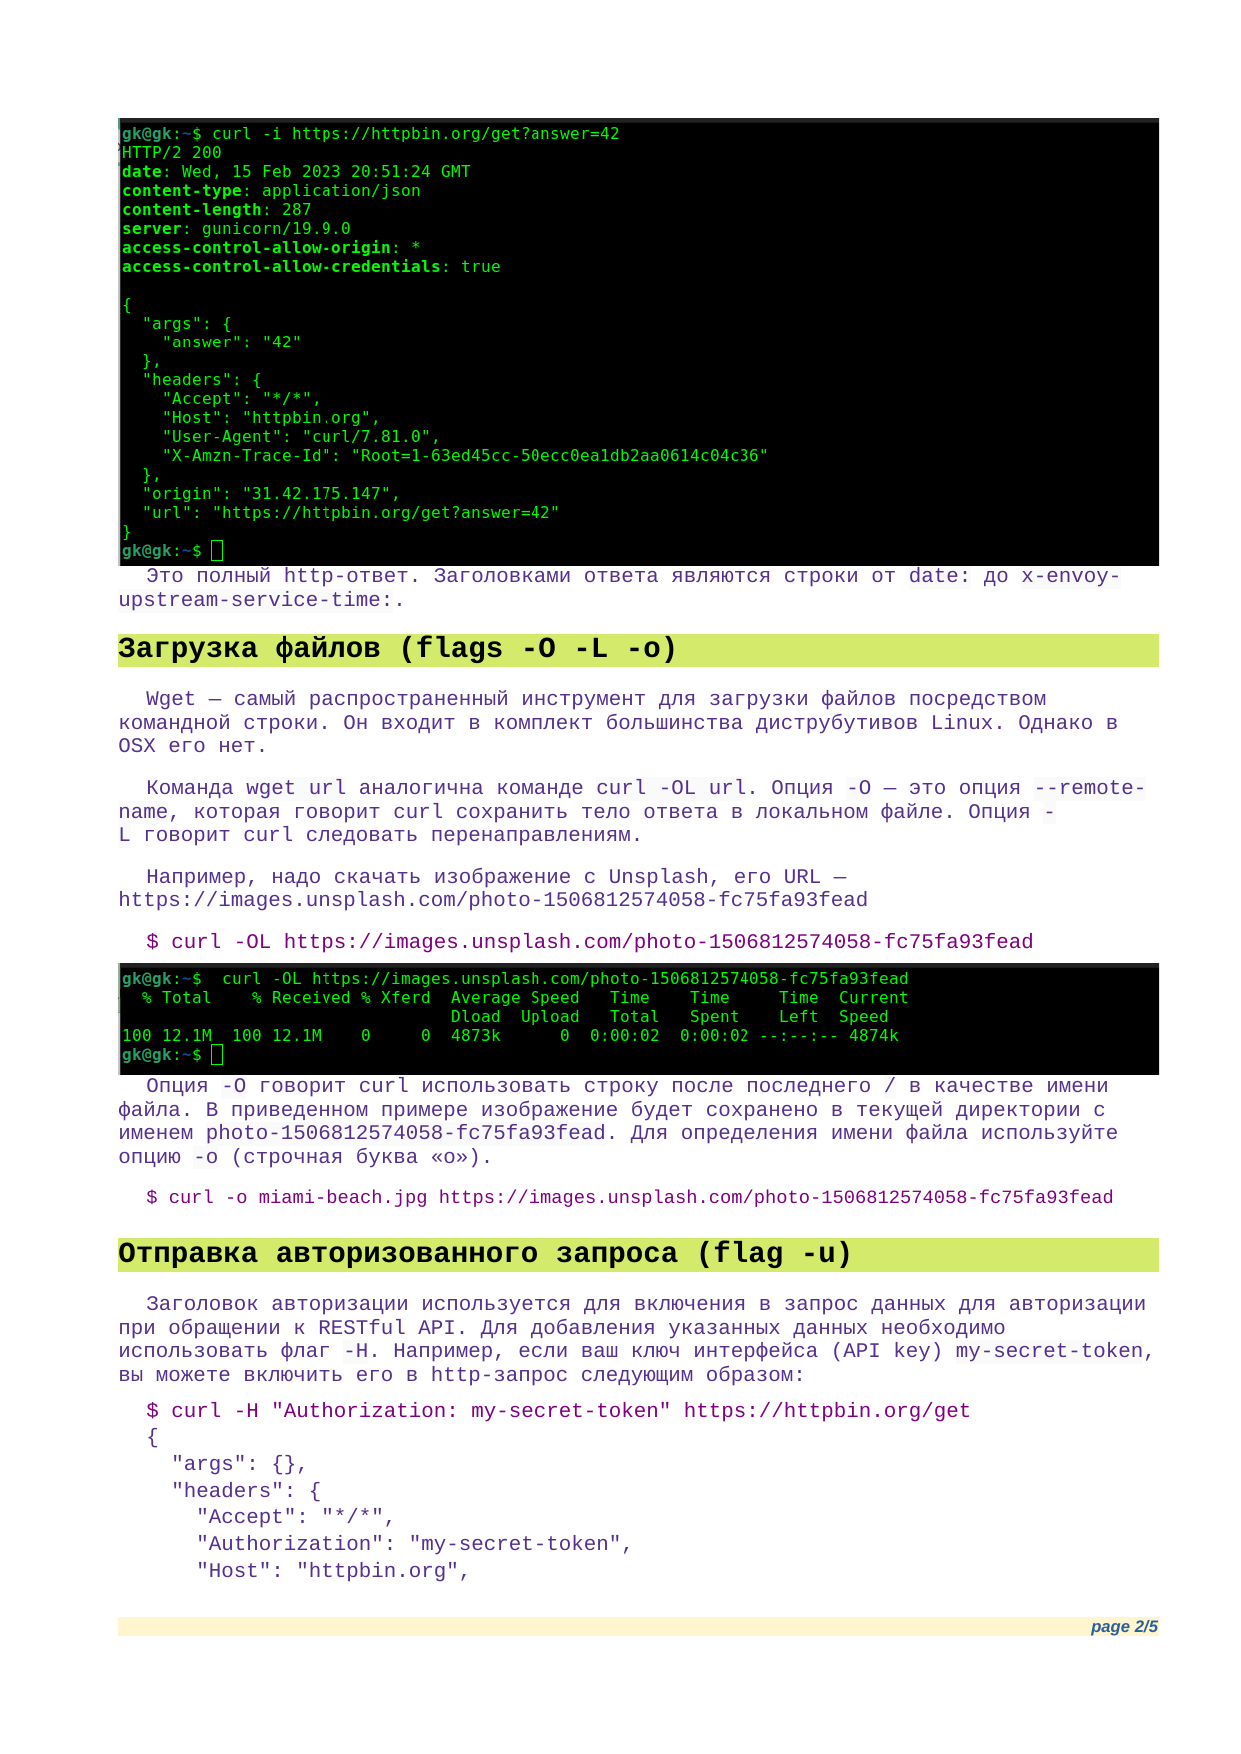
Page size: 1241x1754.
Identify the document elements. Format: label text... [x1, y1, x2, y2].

subtitle Загрузка файлов (flags -O -L -o) [118, 634, 1159, 667]
text "Authorization": "my-secret-token", [118, 1533, 1159, 1557]
text Опция -O говорит curl использовать строку после последнего / в качестве имени файла. В приведенном примере изображение будет сохранено в текущей директории с именем photo-1506812574058-fc75fa93fead. Для определения имени файла используйте опцию -о (строчная буква «о»). [118, 1075, 1159, 1169]
picture [118, 963, 1160, 1075]
text Например, надо скачать изображение с Unsplash, его URL — https://images.unsplash.com/photo-1506812574058-fc75fa93fead [118, 866, 1159, 913]
picture [118, 118, 1160, 566]
text $ curl -H "Authorization: my-secret-token" https://httpbin.org/get [118, 1399, 1159, 1423]
text Команда wget url аналогична команде curl -OL url. Опция -О — это опция --remote-name, которая говорит curl сохранить тело ответа в локальном файле. Опция -L говорит curl следовать перенаправлениям. [118, 777, 1159, 848]
text "headers": { [118, 1479, 1159, 1503]
text $ curl -OL https://images.unsplash.com/photo-1506812574058-fc75fa93fead [118, 931, 1159, 955]
text Это полный http-ответ. Заголовками ответа являются строки от date: до x-envoy-upstream-service-time:. [118, 566, 1159, 613]
text Заголовок авторизации используется для включения в запрос данных для авторизации при обращении к RESTful API. Для добавления указанных данных необходимо использовать флаг -H. Например, если ваш ключ интерфейса (API key) my-secret-token, вы можете включить его в http-запрос следующим образом: [118, 1293, 1159, 1388]
text "Host": "httpbin.org", [118, 1559, 1159, 1583]
text $ curl -o miami-beach.jpg https://images.unsplash.com/photo-1506812574058-fc75fa93fead [118, 1187, 1159, 1209]
text "args": {}, [118, 1453, 1159, 1477]
text { [118, 1426, 1159, 1450]
text Wget — самый распространенный инструмент для загрузки файлов посредством командной строки. Он входит в комплект большинства диструбутивов Linux. Однако в OSX его нет. [118, 688, 1159, 759]
text "Accept": "*/*", [118, 1506, 1159, 1530]
subtitle Отправка авторизованного запроса (flag -u) [118, 1238, 1159, 1272]
